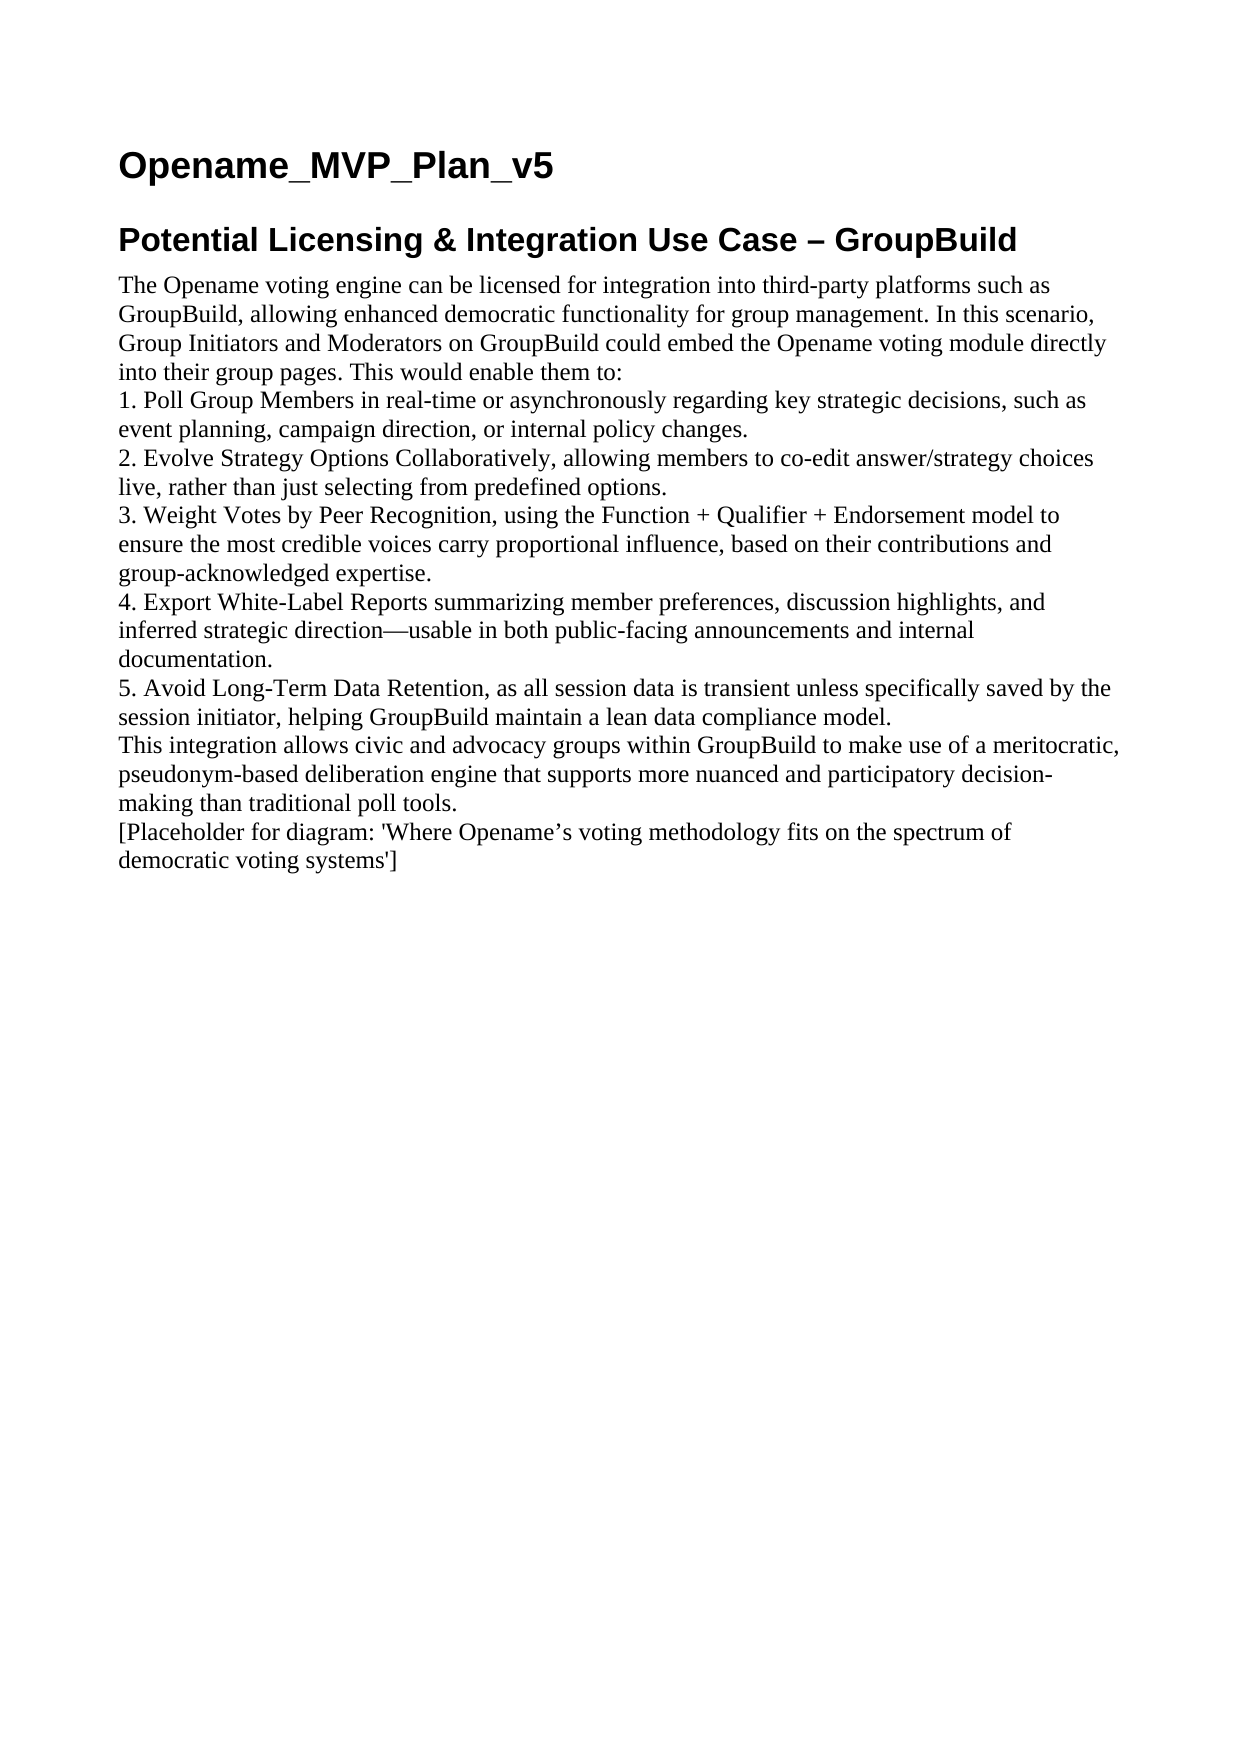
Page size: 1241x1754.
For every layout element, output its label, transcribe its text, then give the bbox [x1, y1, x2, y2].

text 5. Avoid Long-Term Data Retention, as all session data is transient unless specifically saved by the session initiator, helping GroupBuild maintain a lean data compliance model. [118, 578, 1122, 636]
subtitle Opename_MVP_Plan_v5 [118, 118, 1122, 147]
text 4. Export White-Label Reports summarizing member preferences, discussion highlights, and inferred strategic direction—usable in both public-facing announcements and internal documentation. [118, 492, 1122, 578]
text 2. Evolve Strategy Options Collaboratively, allowing members to co-edit answer/strategy choices live, rather than just selecting from predefined options. [118, 348, 1122, 406]
text 3. Weight Votes by Peer Recognition, using the Function + Qualifier + Endorsement model to ensure the most credible voices carry proportional influence, based on their contributions and group-acknowledged expertise. [118, 406, 1122, 492]
text The Opename voting engine can be licensed for integration into third-party platforms such as GroupBuild, allowing enhanced democratic functionality for group management. In this scenario, Group Initiators and Moderators on GroupBuild could embed the Opename voting module directly into their group pages. This would enable them to: [118, 176, 1122, 291]
text [Placeholder for diagram: 'Where Opename’s voting methodology fits on the spectrum of democratic voting systems'] [118, 722, 1122, 779]
subtitle Potential Licensing & Integration Use Case – GroupBuild [118, 147, 1122, 176]
text This integration allows civic and advocacy groups within GroupBuild to make use of a meritocratic, pseudonym-based deliberation engine that supports more nuanced and participatory decision-making than traditional poll tools. [118, 636, 1122, 722]
text 1. Poll Group Members in real-time or asynchronously regarding key strategic decisions, such as event planning, campaign direction, or internal policy changes. [118, 291, 1122, 348]
